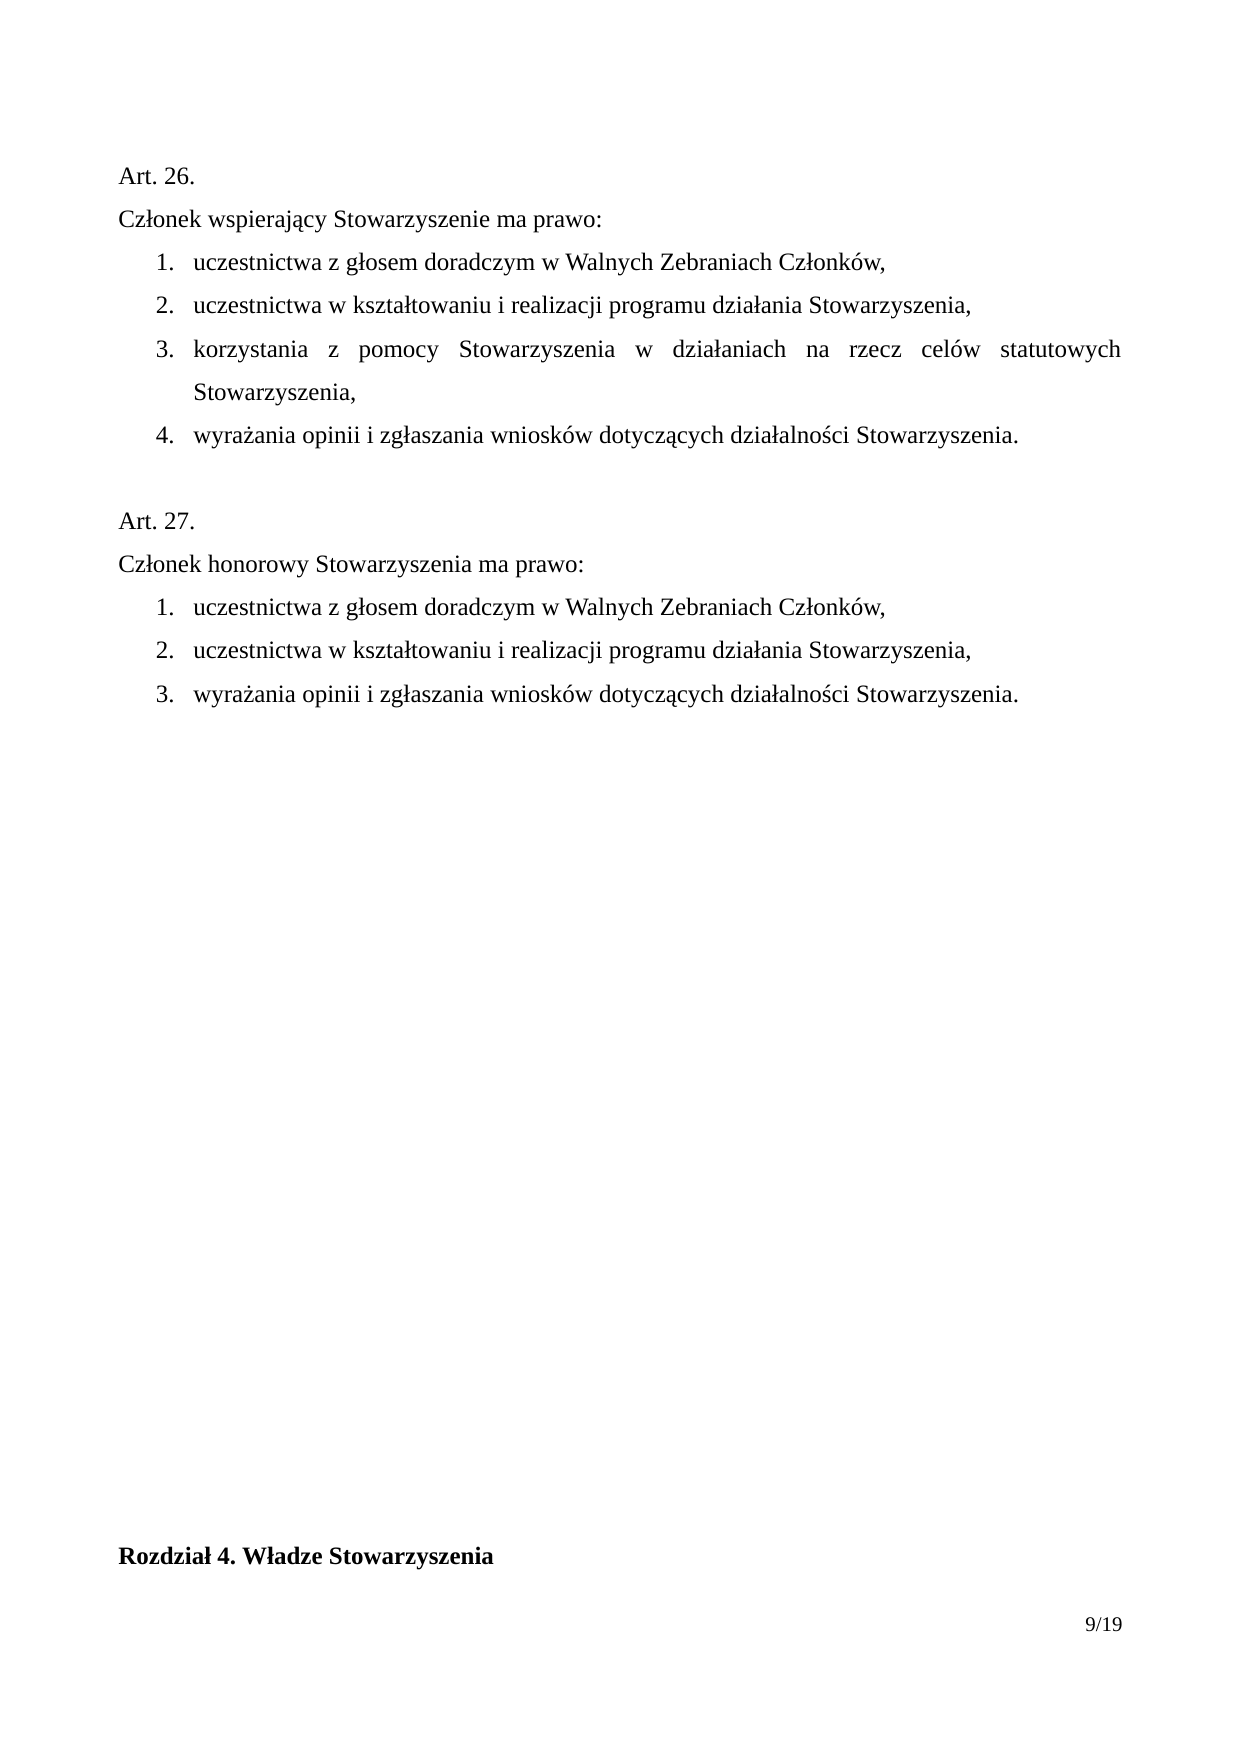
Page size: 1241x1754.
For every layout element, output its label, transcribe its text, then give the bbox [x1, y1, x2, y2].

list uczestnictwa w kształtowaniu i realizacji programu działania Stowarzyszenia, [156, 291, 1122, 319]
list korzystania z pomocy Stowarzyszenia w działaniach na rzecz celów statutowych Stowarzyszenia, [156, 334, 1122, 406]
text Członek honorowy Stowarzyszenia ma prawo: [118, 549, 1122, 578]
list wyrażania opinii i zgłaszania wniosków dotyczących działalności Stowarzyszenia. [156, 679, 1122, 707]
list uczestnictwa z głosem doradczym w Walnych Zebraniach Członków, [156, 247, 1122, 276]
list uczestnictwa z głosem doradczym w Walnych Zebraniach Członków, [156, 592, 1122, 621]
text Rozdział 4. Władze Stowarzyszenia [118, 1541, 1122, 1570]
text Art. 26. [118, 161, 1122, 190]
text Członek wspierający Stowarzyszenie ma prawo: [118, 204, 1122, 233]
text Art. 27. [118, 506, 1122, 535]
list wyrażania opinii i zgłaszania wniosków dotyczących działalności Stowarzyszenia. [156, 420, 1122, 449]
list uczestnictwa w kształtowaniu i realizacji programu działania Stowarzyszenia, [156, 636, 1122, 664]
